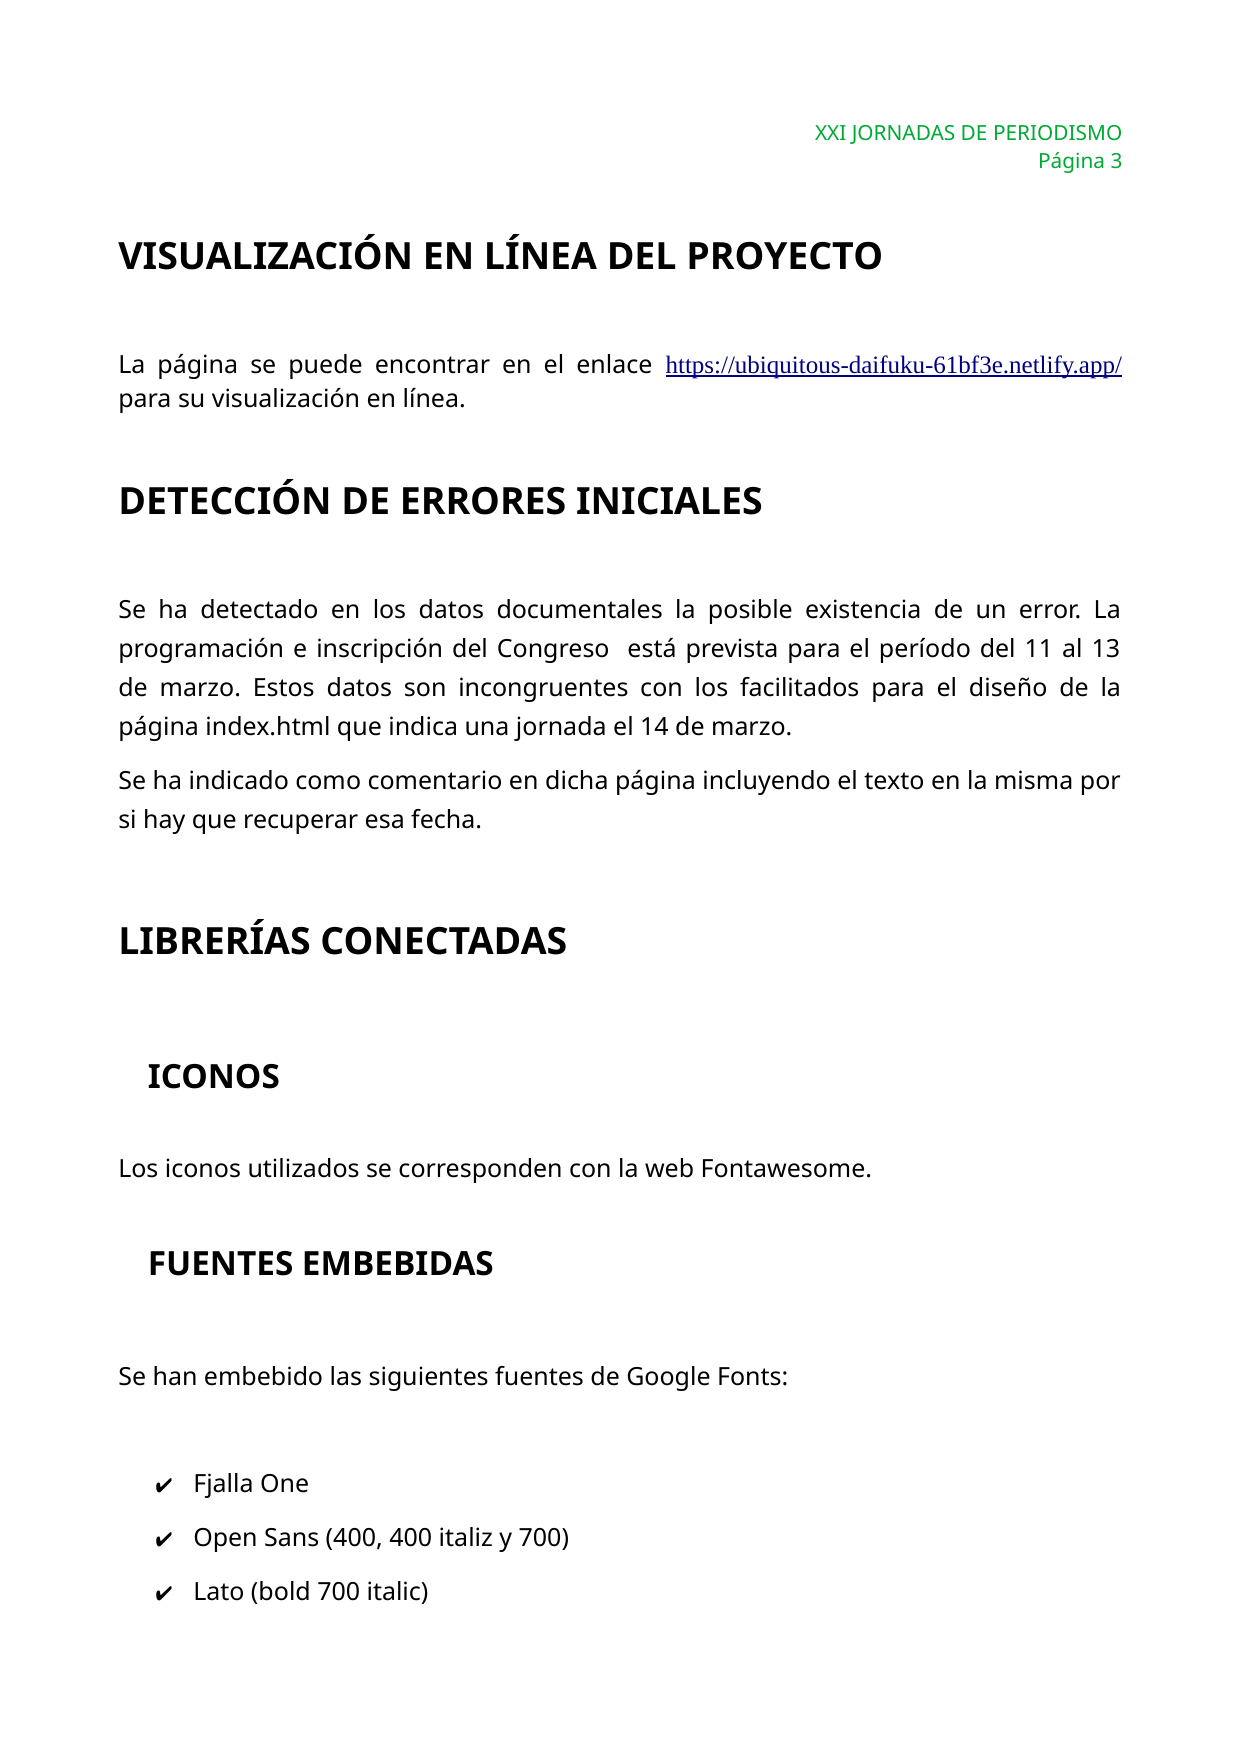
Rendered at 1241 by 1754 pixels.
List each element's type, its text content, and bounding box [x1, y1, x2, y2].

text Se ha detectado en los datos documentales la posible existencia de un error. La programación e inscripción del Congreso está prevista para el período del 11 al 13 de marzo. Estos datos son incongruentes con los facilitados para el diseño de la página index.html que indica una jornada el 14 de marzo. [118, 591, 1122, 743]
list Open Sans (400, 400 italiz y 700) [156, 1519, 1122, 1553]
subtitle ICONOS [148, 1052, 1093, 1098]
subtitle LIBRERÍAS CONECTADAS [118, 914, 1122, 966]
list Lato (bold 700 italic) [156, 1573, 1122, 1607]
text Se ha indicado como comentario en dicha página incluyendo el texto en la misma por si hay que recuperar esa fecha. [118, 762, 1122, 836]
list Fjalla One [156, 1466, 1122, 1500]
subtitle DETECCIÓN DE ERRORES INICIALES [118, 474, 1122, 525]
subtitle VISUALIZACIÓN EN LÍNEA DEL PROYECTO [118, 229, 1122, 281]
subtitle FUENTES EMBEBIDAS [148, 1240, 1093, 1285]
text Los iconos utilizados se corresponden con la web Fontawesome. [118, 1151, 1122, 1185]
text La página se puede encontrar en el enlace https://ubiquitous-daifuku-61bf3e.netlify.app/ para su visualización en línea. [118, 347, 1122, 415]
text Se han embebido las siguientes fuentes de Google Fonts: [118, 1358, 1122, 1392]
